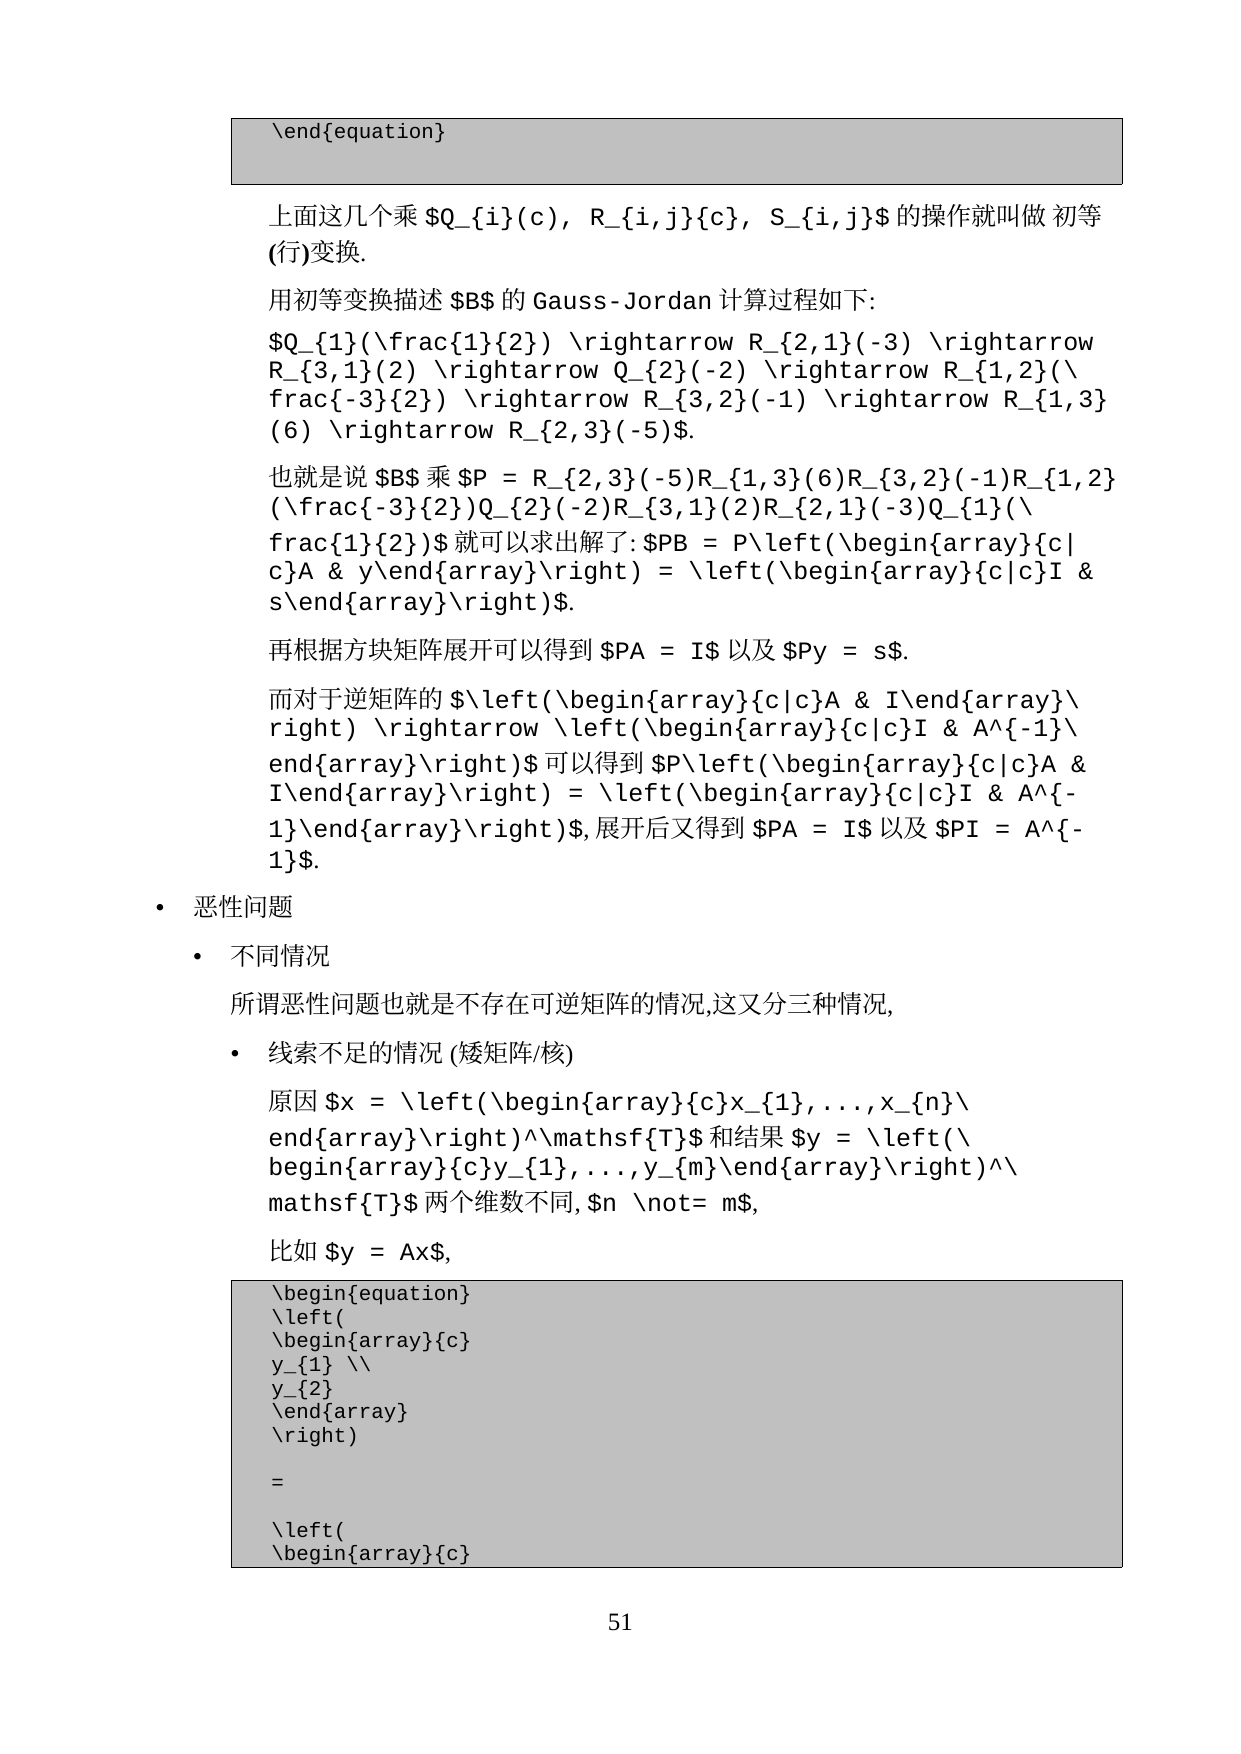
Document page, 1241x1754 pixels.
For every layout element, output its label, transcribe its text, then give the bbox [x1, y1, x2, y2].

list \begin{array}{c} [232, 1540, 1122, 1567]
list \begin{array}{c} [232, 1327, 1122, 1351]
list y_{1} \\ [232, 1351, 1122, 1375]
list 比如 $y = Ax$, [231, 1231, 1122, 1268]
list 用初等变换描述 $B$ 的 Gauss-Jordan 计算过程如下: [231, 281, 1122, 317]
list \right) [232, 1422, 1122, 1446]
list 也就是说 $B$ 乘 $P = R_{2,3}(-5)R_{1,3}(6)R_{3,2}(-1)R_{1,2}(\frac{-3}{2})Q_{2}(-2)R_{3,1}(2)R_{2,1}(-3)Q_{1}(\frac{1}{2})$ 就可以求出解了: $PB = P\left(\begin{array}{c|c}A & y\end{array}\right) = \left(\begin{array}{c|c}I & s\end{array}\right)$. [231, 458, 1122, 618]
list 原因 $x = \left(\begin{array}{c}x_{1},...,x_{n}\end{array}\right)^\mathsf{T}$ 和结果 $y = \left(\begin{array}{c}y_{1},...,y_{m}\end{array}\right)^\mathsf{T}$ 两个维数不同, $n \not= m$, [231, 1082, 1122, 1219]
list \begin{equation} [232, 1281, 1122, 1304]
list \end{array} [232, 1398, 1122, 1422]
list 恶性问题 [156, 888, 1122, 924]
list \left( [232, 1517, 1122, 1540]
list 上面这几个乘 $Q_{i}(c), R_{i,j}{c}, S_{i,j}$ 的操作就叫做 初等(行)变换. [231, 196, 1122, 268]
list 线索不足的情况 (矮矩阵/核) [231, 1033, 1122, 1069]
list = [232, 1469, 1122, 1493]
list \left( [232, 1304, 1122, 1327]
list y_{2} [232, 1375, 1122, 1398]
list 再根据方块矩阵展开可以得到 $PA = I$ 以及 $Py = s$. [231, 631, 1122, 667]
list 而对于逆矩阵的 $\left(\begin{array}{c|c}A & I\end{array}\right) \rightarrow \left(\begin{array}{c|c}I & A^{-1}\end{array}\right)$ 可以得到 $P\left(\begin{array}{c|c}A & I\end{array}\right) = \left(\begin{array}{c|c}I & A^{-1}\end{array}\right)$, 展开后又得到 $PA = I$ 以及 $PI = A^{-1}$. [231, 679, 1122, 876]
list 不同情况 [193, 936, 1122, 972]
list $Q_{1}(\frac{1}{2}) \rightarrow R_{2,1}(-3) \rightarrow R_{3,1}(2) \rightarrow Q_{2}(-2) \rightarrow R_{1,2}(\frac{-3}{2}) \rightarrow R_{3,2}(-1) \rightarrow R_{1,3}(6) \rightarrow R_{2,3}(-5)$. [231, 330, 1122, 446]
list 所谓恶性问题也就是不存在可逆矩阵的情况,这又分三种情况, [193, 985, 1122, 1021]
list \end{equation} [232, 119, 1122, 145]
